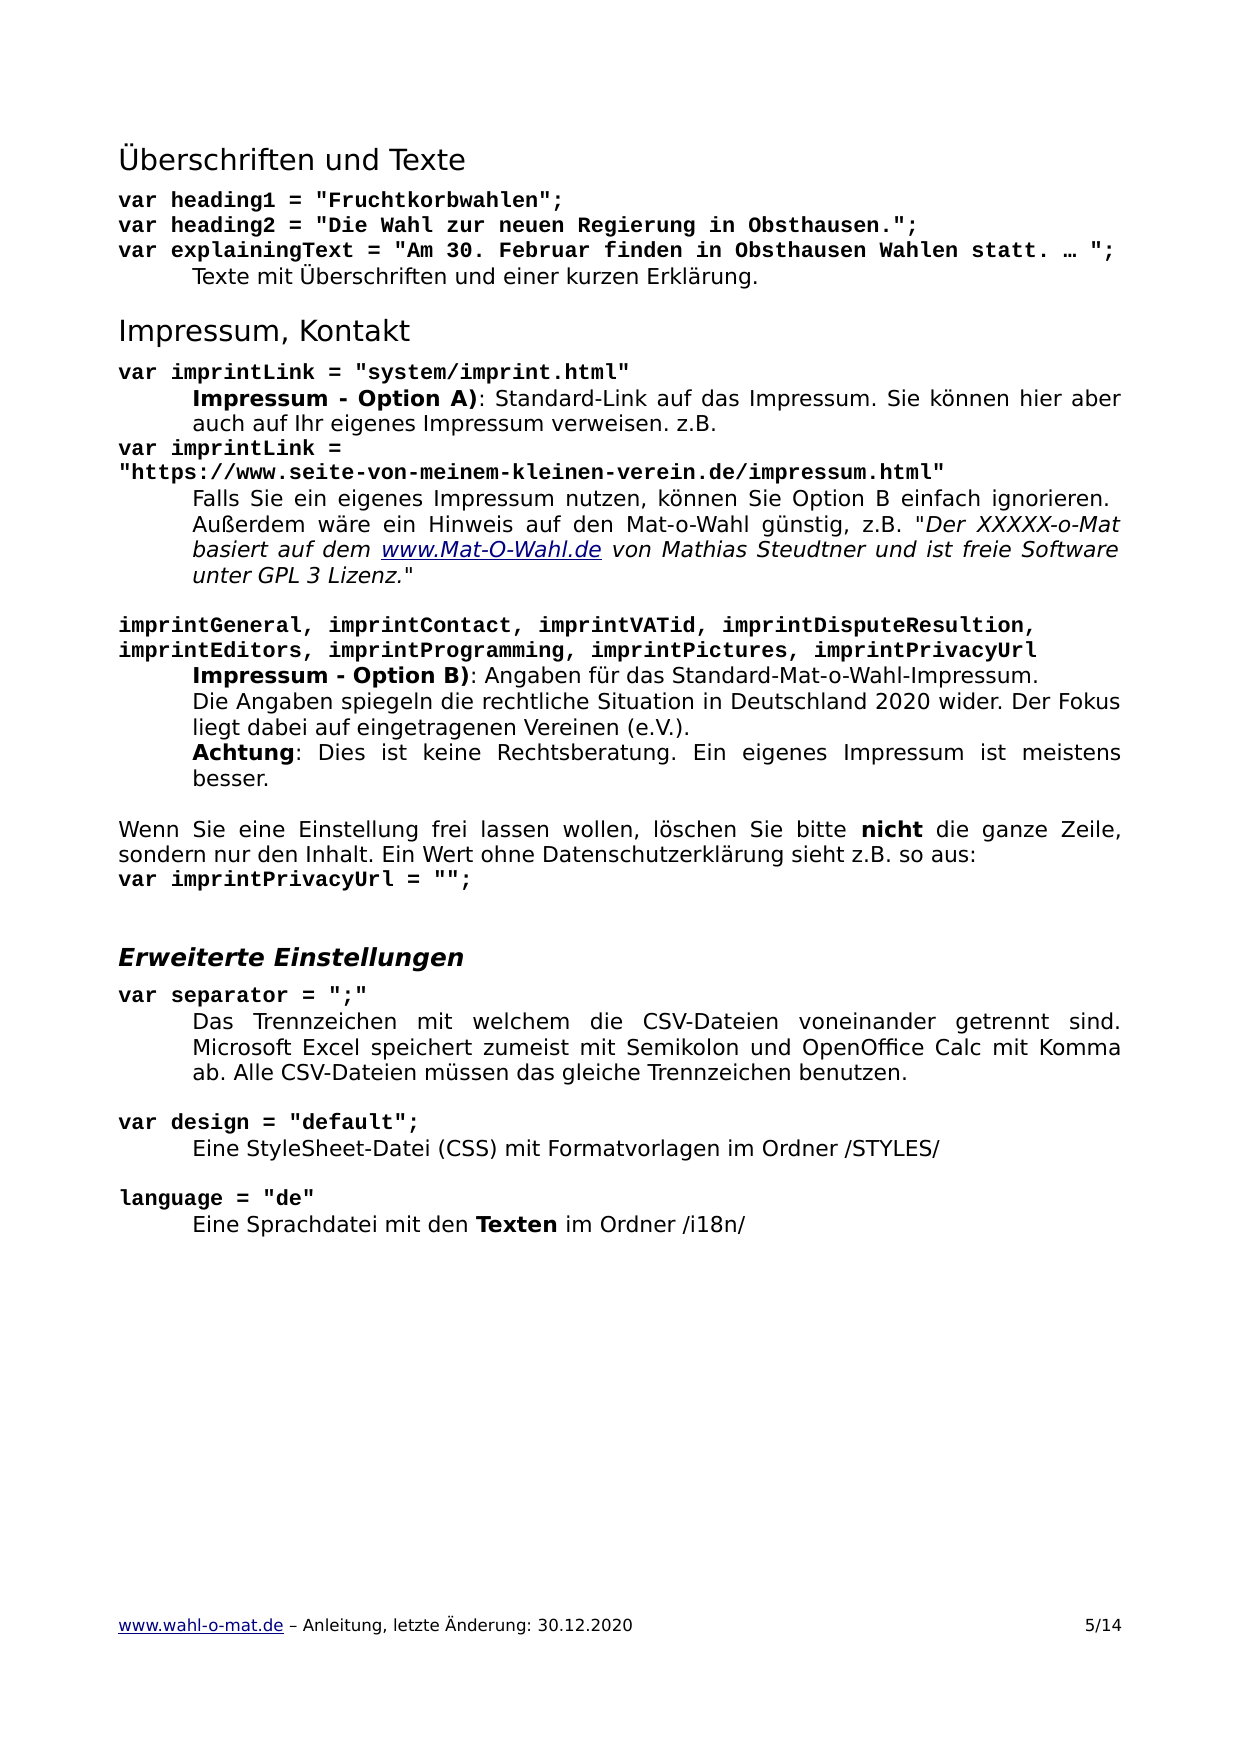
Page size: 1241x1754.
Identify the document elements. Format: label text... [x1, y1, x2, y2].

text Impressum - Option B): Angaben für das Standard-Mat-o-Wahl-Impressum. [192, 663, 1122, 689]
text Die Angaben spiegeln die rechtliche Situation in Deutschland 2020 wider. Der Fokus liegt dabei auf eingetragenen Vereinen (e.V.). [192, 689, 1122, 740]
text var imprintLink = "system/imprint.html" [118, 361, 1122, 386]
text Wenn Sie eine Einstellung frei lassen wollen, löschen Sie bitte nicht die ganze Zeile, sondern nur den Inhalt. Ein Wert ohne Datenschutzerklärung sieht z.B. so aus: [118, 817, 1122, 868]
text Impressum - Option A): Standard-Link auf das Impressum. Sie können hier aber auch auf Ihr eigenes Impressum verweisen. z.B. [192, 386, 1122, 437]
text var imprintPrivacyUrl = ""; [118, 868, 1122, 892]
subtitle Überschriften und Texte [118, 143, 1122, 177]
text Eine Sprachdatei mit den Texten im Ordner /i18n/ [192, 1212, 1122, 1237]
text Falls Sie ein eigenes Impressum nutzen, können Sie Option B einfach ignorieren. Außerdem wäre ein Hinweis auf den Mat-o-Wahl günstig, z.B. "Der XXXXX-o-Mat basiert auf dem www.Mat-O-Wahl.de von Mathias Steudtner und ist freie Software unter GPL 3 Lizenz." [192, 486, 1122, 588]
text Das Trennzeichen mit welchem die CSV-Dateien voneinander getrennt sind. Microsoft Excel speichert zumeist mit Semikolon und OpenOffice Calc mit Komma ab. Alle CSV-Dateien müssen das gleiche Trennzeichen benutzen. [192, 1009, 1122, 1086]
text var design = "default"; [118, 1111, 1122, 1136]
text var separator = ";" [118, 984, 1122, 1009]
text Achtung: Dies ist keine Rechtsberatung. Ein eigenes Impressum ist meistens besser. [192, 740, 1122, 791]
text var heading2 = "Die Wahl zur neuen Regierung in Obsthausen."; [118, 214, 1122, 239]
text Eine StyleSheet-Datei (CSS) mit Formatvorlagen im Ordner /STYLES/ [192, 1136, 1122, 1162]
text var imprintLink = "https://www.seite-von-meinem-kleinen-verein.de/impressum.html" [118, 437, 1122, 486]
text var explainingText = "Am 30. Februar finden in Obsthausen Wahlen statt. … "; [118, 239, 1122, 264]
text Texte mit Überschriften und einer kurzen Erklärung. [192, 264, 1122, 289]
subtitle Erweiterte Einstellungen [118, 943, 1122, 972]
text language = "de" [118, 1187, 1122, 1212]
subtitle Impressum, Kontakt [118, 314, 1122, 348]
text var heading1 = "Fruchtkorbwahlen"; [118, 189, 1122, 214]
text imprintGeneral, imprintContact, imprintVATid, imprintDisputeResultion, imprintEditors, imprintProgramming, imprintPictures, imprintPrivacyUrl [118, 614, 1122, 663]
